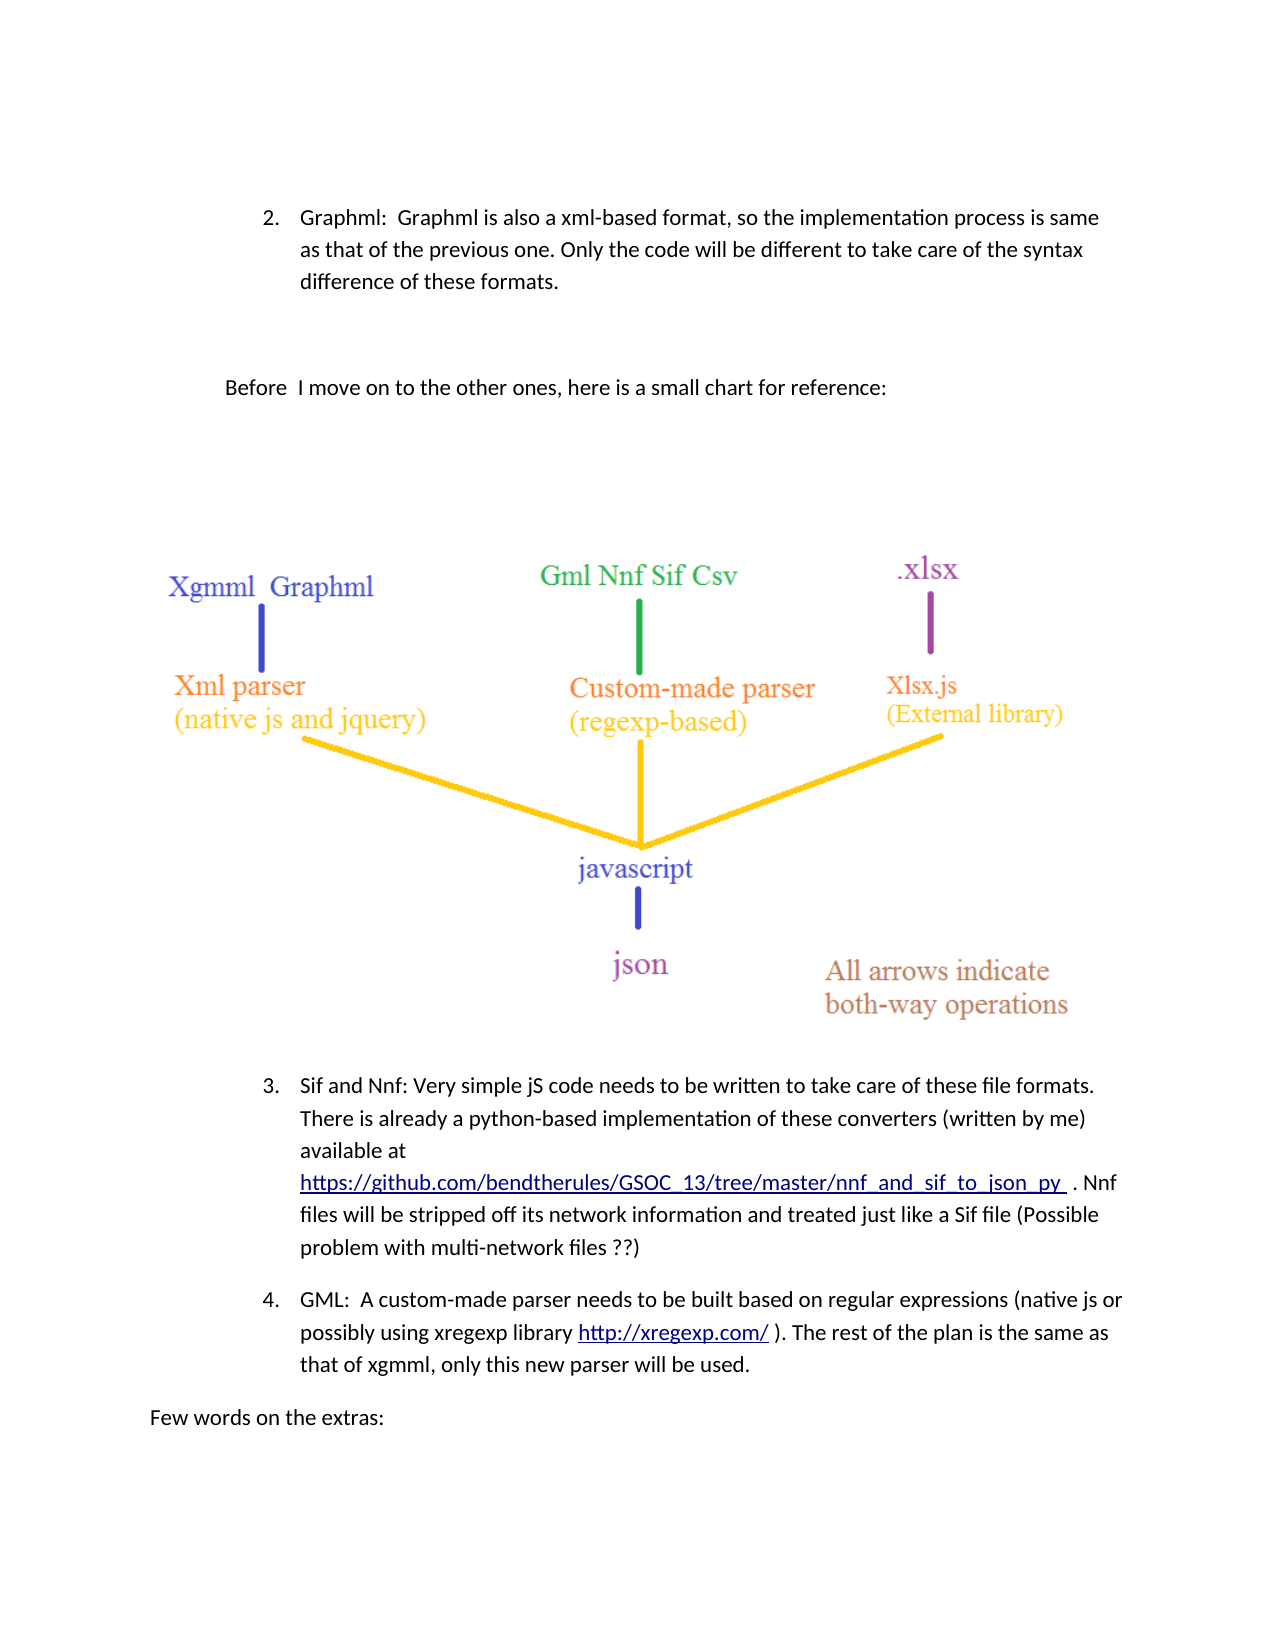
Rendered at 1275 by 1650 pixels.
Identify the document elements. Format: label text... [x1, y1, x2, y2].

text Few words on the extras: [150, 1403, 1125, 1431]
list GML: A custom-made parser needs to be built based on regular expressions (native js or possibly using xregexp library http://xregexp.com/ ). The rest of the plan is the same as that of xgmml, only this new parser will be used. [262, 1286, 1125, 1378]
list Before I move on to the other ones, here is a small chart for reference: [225, 373, 1125, 401]
list Sif and Nnf: Very simple jS code needs to be written to take care of these file formats. There is already a python-based implementation of these converters (written by me) available at https://github.com/bendtherules/GSOC_13/tree/master/nnf_and_sif_to_json_py . Nnf files will be stripped off its network information and treated just like a Sif file (Possible problem with multi-network files ??) [262, 1072, 1125, 1261]
list Graphml: Graphml is also a xml-based format, so the implementation process is same as that of the previous one. Only the code will be different to take care of the syntax difference of these formats. [262, 203, 1125, 295]
